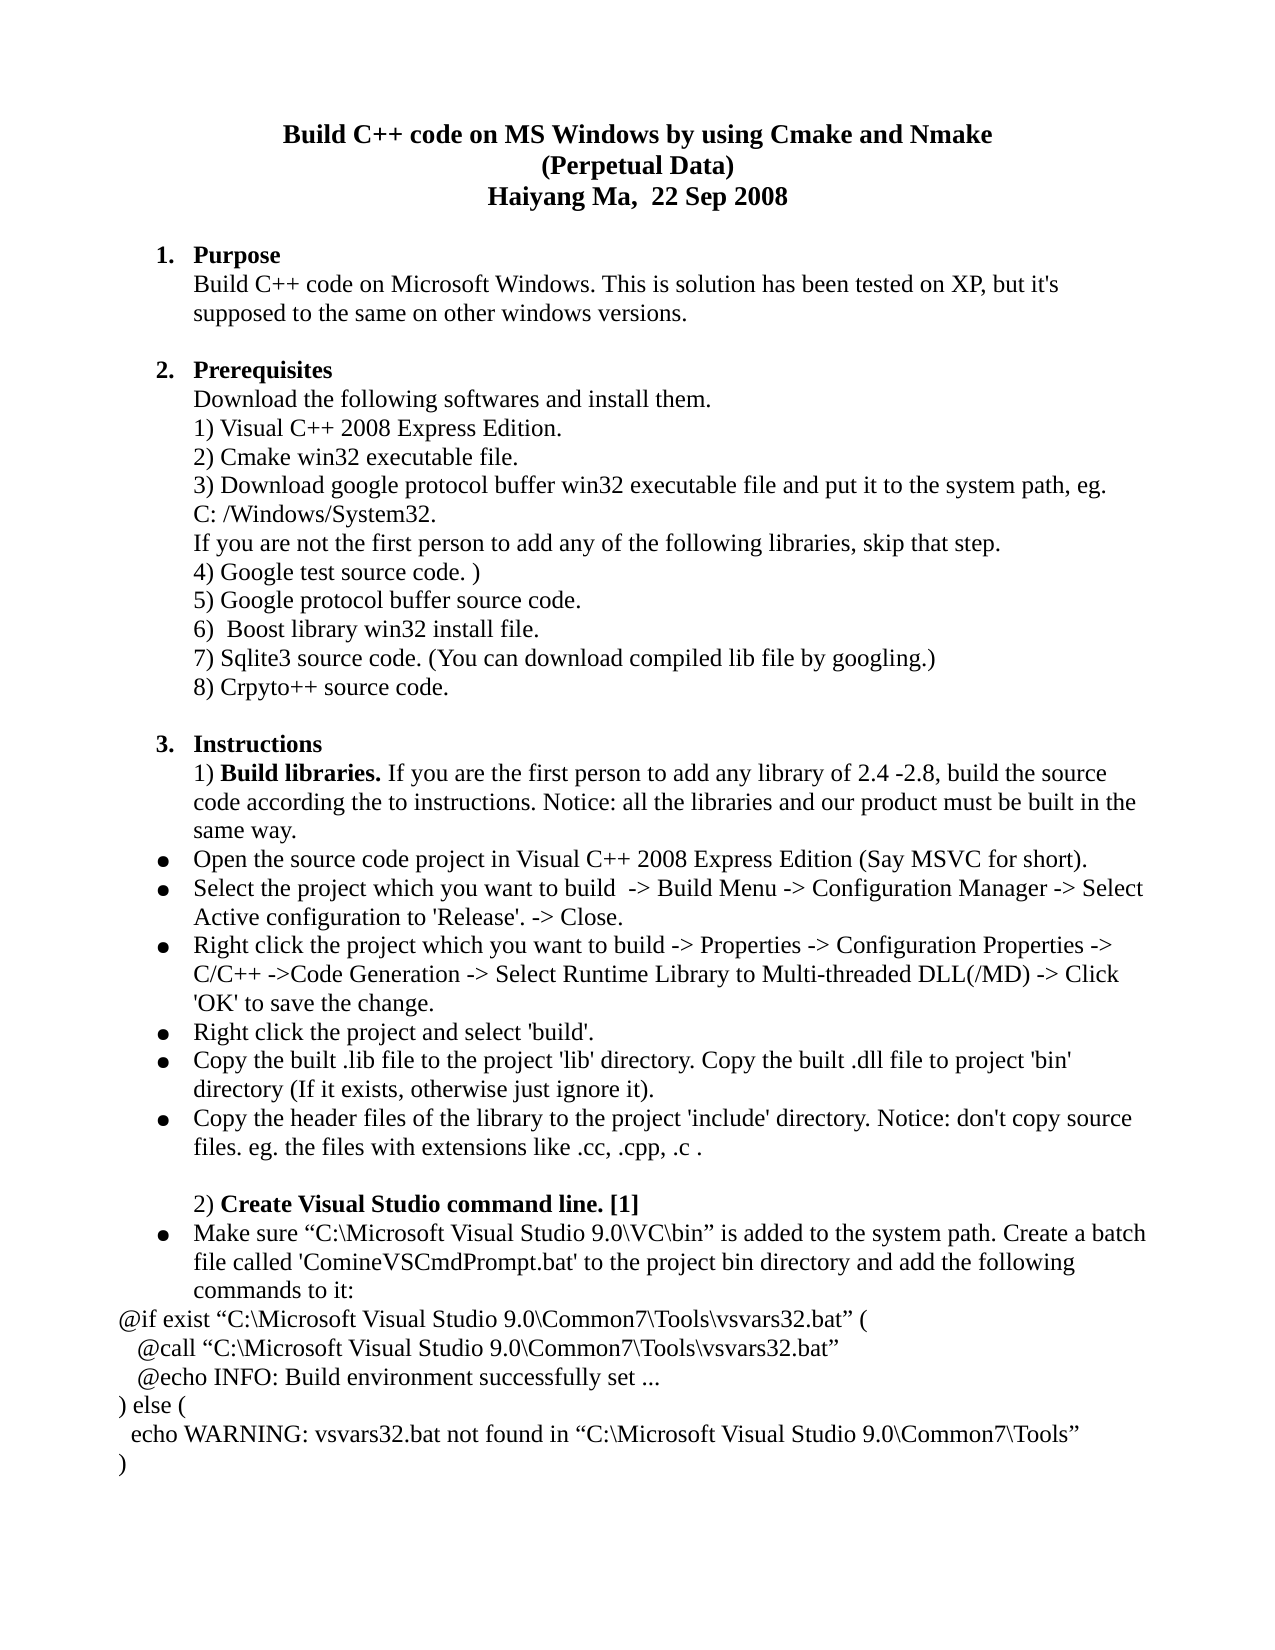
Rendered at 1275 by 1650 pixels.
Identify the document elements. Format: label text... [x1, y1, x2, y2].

list 5) Google protocol buffer source code. [156, 585, 1157, 614]
list Open the source code project in Visual C++ 2008 Express Edition (Say MSVC for short). [156, 844, 1157, 873]
list 1) Build libraries. If you are the first person to add any library of 2.4 -2.8, build the source code according the to instructions. Notice: all the libraries and our product must be built in the same way. [156, 758, 1157, 844]
text ) [118, 1448, 1157, 1477]
text ) else ( [118, 1390, 1157, 1419]
text @call “C:\Microsoft Visual Studio 9.0\Common7\Tools\vsvars32.bat” [118, 1333, 1157, 1362]
list 2) Cmake win32 executable file. [156, 442, 1157, 470]
list If you are not the first person to add any of the following libraries, skip that step. [156, 528, 1157, 557]
list Build C++ code on Microsoft Windows. This is solution has been tested on XP, but it's supposed to the same on other windows versions. [156, 269, 1157, 327]
text Haiyang Ma, 22 Sep 2008 [118, 180, 1157, 212]
text @echo INFO: Build environment successfully set ... [118, 1362, 1157, 1390]
list 7) Sqlite3 source code. (You can download compiled lib file by googling.) [156, 643, 1157, 672]
list Select the project which you want to build -> Build Menu -> Configuration Manager -> Select Active configuration to 'Release'. -> Close. [156, 873, 1157, 930]
text Build C++ code on MS Windows by using Cmake and Nmake [118, 118, 1157, 149]
list Prerequisites [156, 355, 1157, 384]
list Download the following softwares and install them. [156, 384, 1157, 413]
list Copy the header files of the library to the project 'include' directory. Notice: don't copy source files. eg. the files with extensions like .cc, .cpp, .c . [156, 1103, 1157, 1160]
list 4) Google test source code. ) [156, 557, 1157, 585]
list 1) Visual C++ 2008 Express Edition. [156, 413, 1157, 442]
list 6) Boost library win32 install file. [156, 614, 1157, 643]
list Purpose [156, 240, 1157, 269]
list Instructions [156, 729, 1157, 758]
list 8) Crpyto++ source code. [156, 672, 1157, 700]
list Copy the built .lib file to the project 'lib' directory. Copy the built .dll file to project 'bin' directory (If it exists, otherwise just ignore it). [156, 1045, 1157, 1103]
text @if exist “C:\Microsoft Visual Studio 9.0\Common7\Tools\vsvars32.bat” ( [118, 1304, 1157, 1333]
list Make sure “C:\Microsoft Visual Studio 9.0\VC\bin” is added to the system path. Create a batch file called 'ComineVSCmdPrompt.bat' to the project bin directory and add the following commands to it: [156, 1218, 1157, 1304]
list Right click the project and select 'build'. [156, 1017, 1157, 1045]
text echo WARNING: vsvars32.bat not found in “C:\Microsoft Visual Studio 9.0\Common7\Tools” [118, 1419, 1157, 1448]
text (Perpetual Data) [118, 149, 1157, 180]
list 3) Download google protocol buffer win32 executable file and put it to the system path, eg. C: /Windows/System32. [156, 470, 1157, 528]
list Right click the project which you want to build -> Properties -> Configuration Properties -> C/C++ ->Code Generation -> Select Runtime Library to Multi-threaded DLL(/MD) -> Click 'OK' to save the change. [156, 930, 1157, 1017]
list 2) Create Visual Studio command line. [1] [156, 1189, 1157, 1218]
